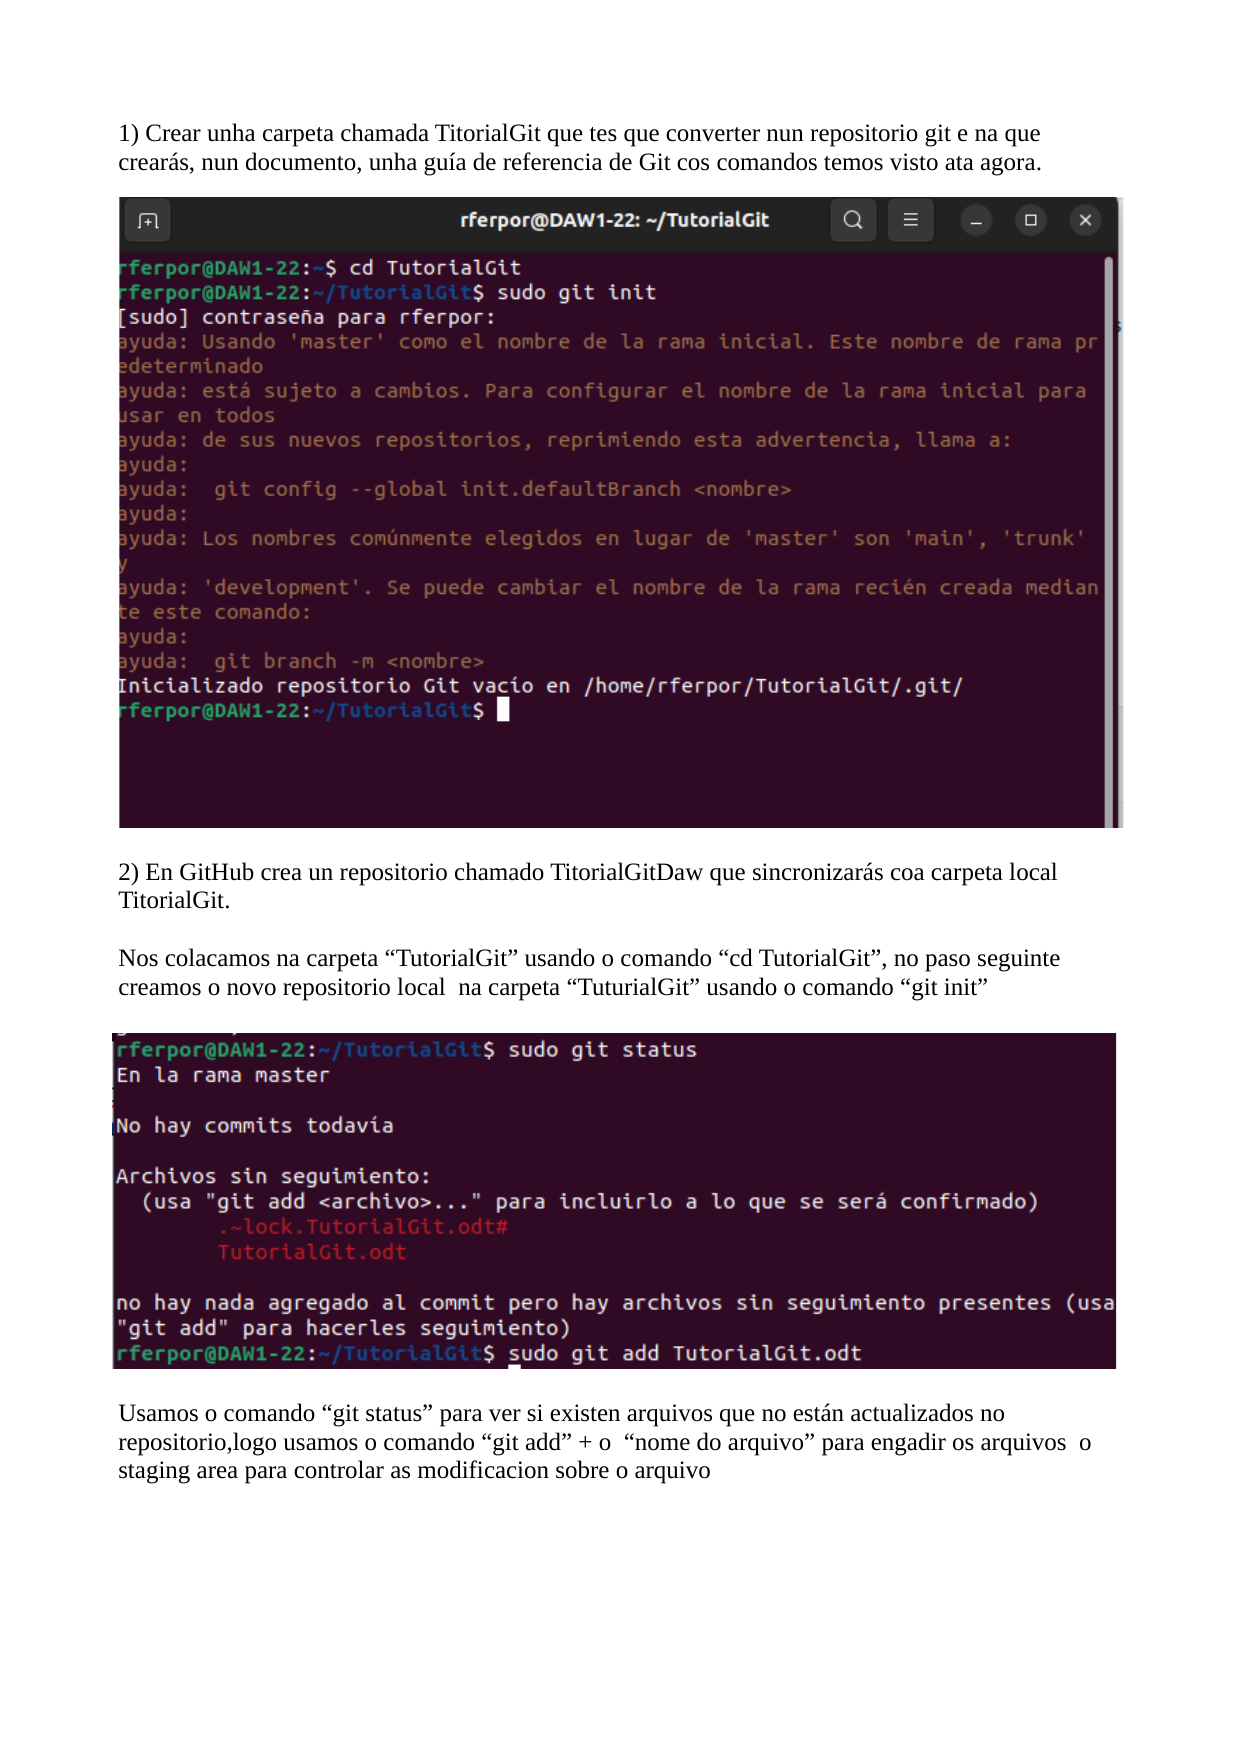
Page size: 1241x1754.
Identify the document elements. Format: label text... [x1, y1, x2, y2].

text 2) En GitHub crea un repositorio chamado TitorialGitDaw que sincronizarás coa carpeta local TitorialGit. [118, 857, 1122, 914]
picture [119, 197, 1124, 828]
text 1) Crear unha carpeta chamada TitorialGit que tes que converter nun repositorio git e na que crearás, nun documento, unha guía de referencia de Git cos comandos temos visto ata agora. [118, 118, 1122, 176]
picture [112, 1033, 1117, 1369]
text Nos colacamos na carpeta “TutorialGit” usando o comando “cd TutorialGit”, no paso seguinte creamos o novo repositorio local na carpeta “TuturialGit” usando o comando “git init” [118, 943, 1122, 1001]
text Usamos o comando “git status” para ver si existen arquivos que no están actualizados no repositorio,logo usamos o comando “git add” + o “nome do arquivo” para engadir os arquivos o staging area para controlar as modificacion sobre o arquivo [118, 1398, 1122, 1484]
